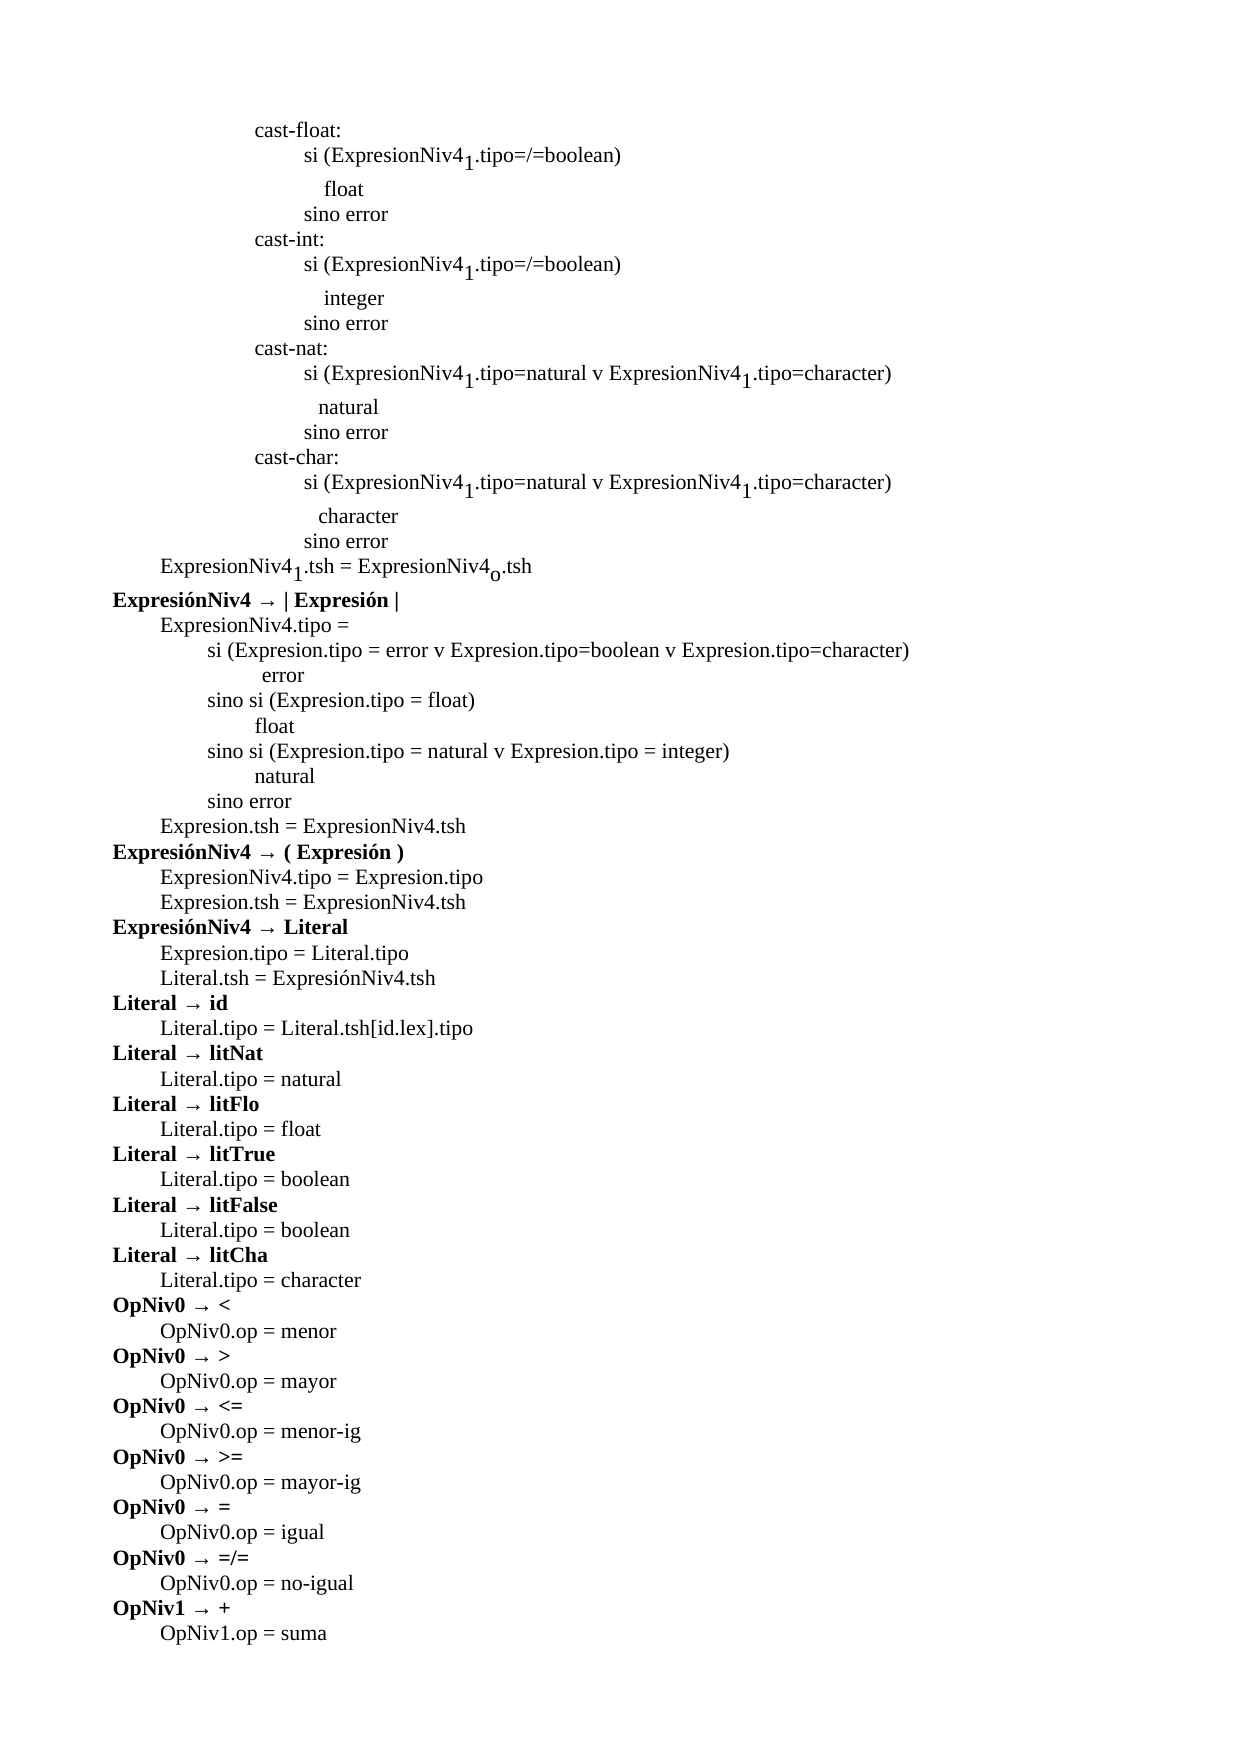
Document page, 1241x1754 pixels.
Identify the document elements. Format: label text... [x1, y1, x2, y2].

text OpNiv0 → < [112, 1292, 1162, 1318]
text ExpresiónNiv4 → Literal [112, 914, 1162, 939]
text Literal.tipo = natural [112, 1066, 1162, 1091]
text Literal.tipo = character [112, 1267, 1162, 1292]
text sino si (Expresion.tipo = float) [112, 687, 1162, 713]
text ExpresionNiv4.tipo = [112, 612, 1162, 637]
text integer [112, 284, 1162, 310]
text OpNiv0.op = no-igual [112, 1570, 1162, 1595]
text Literal → litCha [112, 1242, 1162, 1267]
text cast-int: [112, 226, 1162, 251]
text sino error [112, 788, 1162, 813]
text OpNiv0 → <= [112, 1393, 1162, 1418]
text OpNiv1.op = suma [112, 1620, 1162, 1645]
text ExpresiónNiv4 → | Expresión | [112, 587, 1162, 612]
text Literal.tsh = ExpresiónNiv4.tsh [112, 965, 1162, 990]
text sino error [112, 528, 1162, 553]
text float [112, 713, 1162, 738]
text natural [112, 394, 1162, 419]
text si (ExpresionNiv41.tipo=/=boolean) [112, 142, 1162, 176]
text Literal → litTrue [112, 1141, 1162, 1166]
text OpNiv0 → =/= [112, 1544, 1162, 1570]
text Literal.tipo = Literal.tsh[id.lex].tipo [112, 1015, 1162, 1040]
text OpNiv0.op = mayor-ig [112, 1469, 1162, 1494]
text ExpresiónNiv4 → ( Expresión ) [112, 839, 1162, 864]
text ExpresionNiv4.tipo = Expresion.tipo [112, 864, 1162, 889]
text OpNiv1 → + [112, 1595, 1162, 1620]
text si (ExpresionNiv41.tipo=natural v ExpresionNiv41.tipo=character) [112, 469, 1162, 503]
text natural [112, 763, 1162, 788]
text si (Expresion.tipo = error v Expresion.tipo=boolean v Expresion.tipo=character) [112, 637, 1162, 662]
text Expresion.tsh = ExpresionNiv4.tsh [112, 889, 1162, 914]
text Expresion.tsh = ExpresionNiv4.tsh [112, 813, 1162, 839]
text character [112, 503, 1162, 528]
text float [112, 176, 1162, 201]
text sino si (Expresion.tipo = natural v Expresion.tipo = integer) [112, 738, 1162, 763]
text Expresion.tipo = Literal.tipo [112, 939, 1162, 965]
text si (ExpresionNiv41.tipo=/=boolean) [112, 251, 1162, 284]
text sino error [112, 201, 1162, 226]
text OpNiv0 → >= [112, 1444, 1162, 1469]
text Literal.tipo = float [112, 1116, 1162, 1141]
text sino error [112, 419, 1162, 444]
text OpNiv0.op = mayor [112, 1368, 1162, 1393]
text ExpresionNiv41.tsh = ExpresionNiv4o.tsh [112, 553, 1162, 587]
text Literal → id [112, 990, 1162, 1015]
text error [112, 662, 1162, 687]
text OpNiv0 → > [112, 1343, 1162, 1368]
text Literal → litFlo [112, 1091, 1162, 1116]
text Literal → litFalse [112, 1192, 1162, 1217]
text Literal.tipo = boolean [112, 1217, 1162, 1242]
text Literal.tipo = boolean [112, 1166, 1162, 1192]
text OpNiv0 → = [112, 1494, 1162, 1519]
text cast-float: [112, 117, 1162, 142]
text OpNiv0.op = igual [112, 1519, 1162, 1544]
text cast-nat: [112, 335, 1162, 360]
text si (ExpresionNiv41.tipo=natural v ExpresionNiv41.tipo=character) [112, 360, 1162, 394]
text cast-char: [112, 444, 1162, 469]
text OpNiv0.op = menor-ig [112, 1418, 1162, 1444]
text Literal → litNat [112, 1040, 1162, 1066]
text OpNiv0.op = menor [112, 1318, 1162, 1343]
text sino error [112, 310, 1162, 335]
